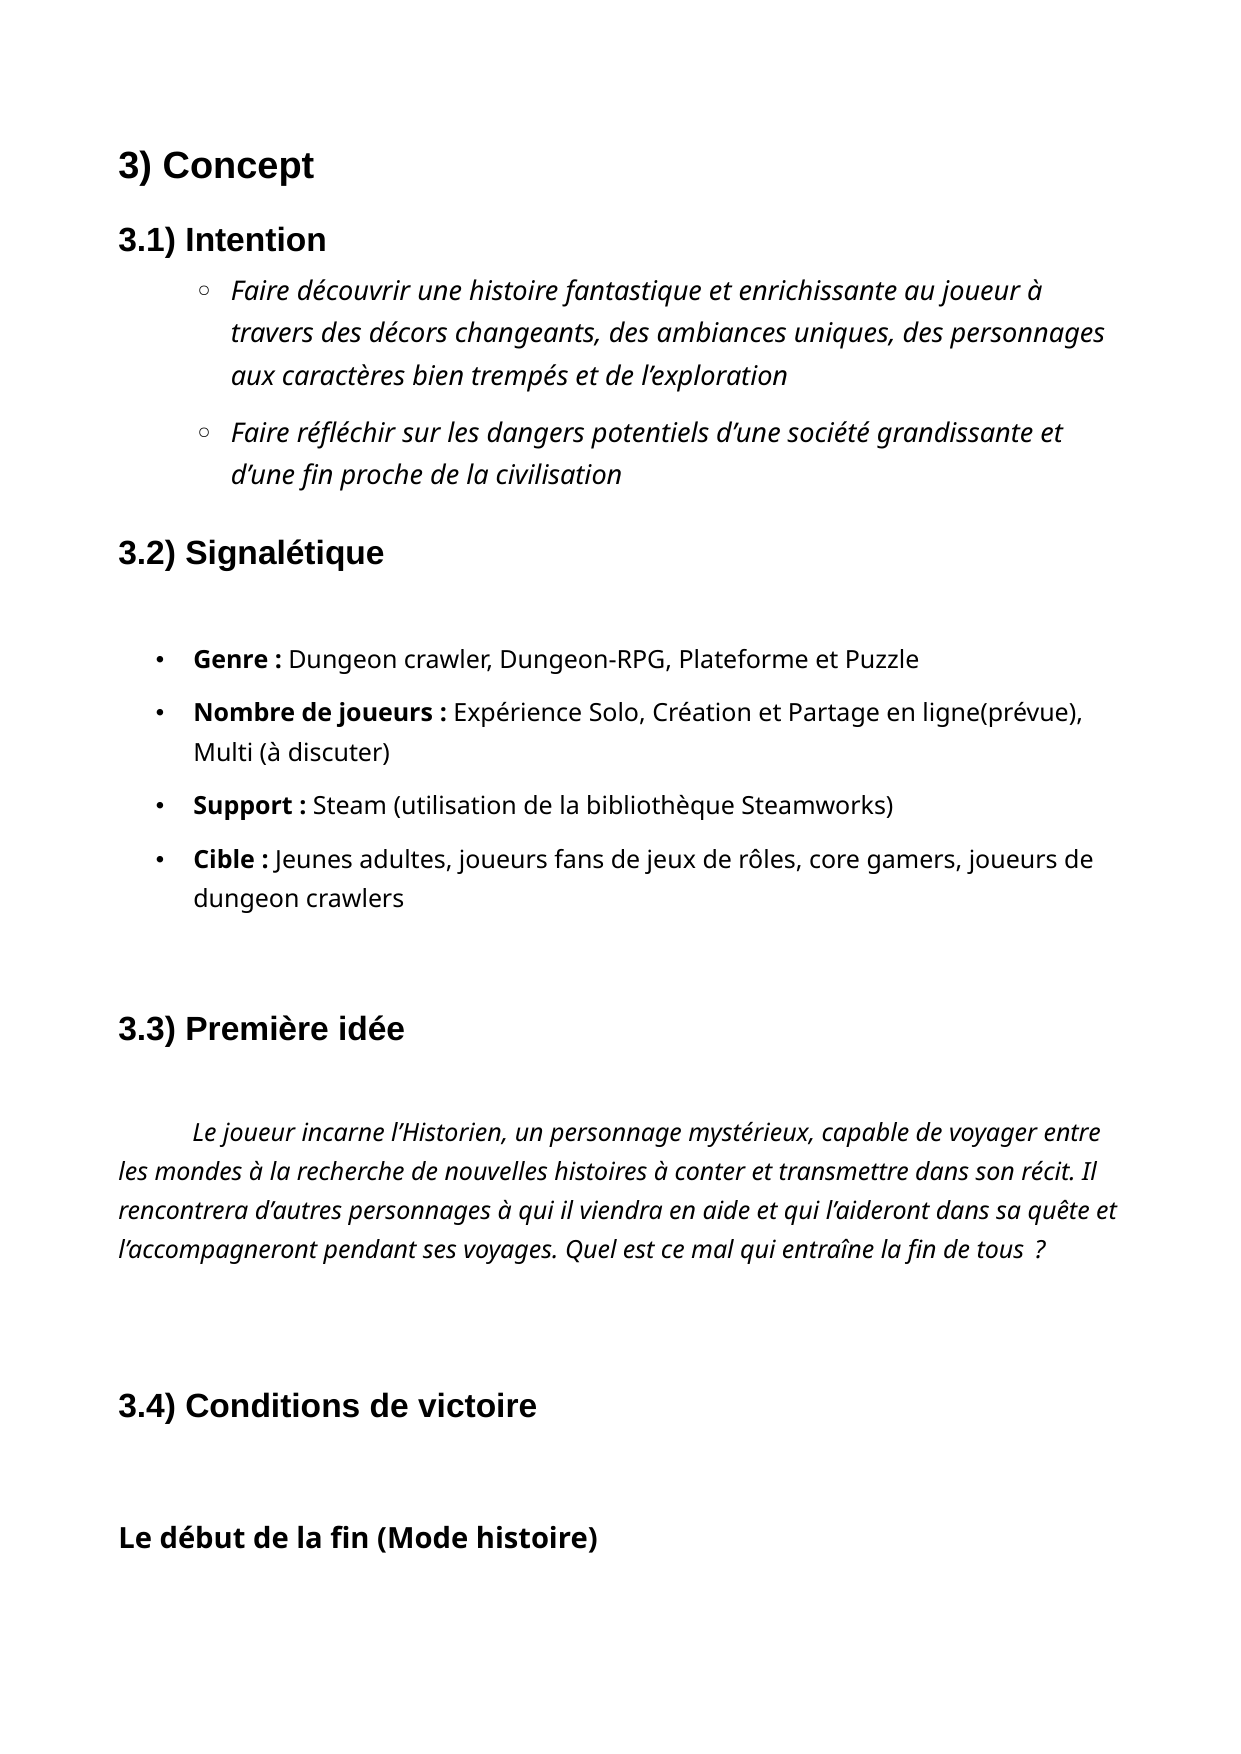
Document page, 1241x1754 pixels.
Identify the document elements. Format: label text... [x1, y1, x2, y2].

text Le joueur incarne l’Historien, un personnage mystérieux, capable de voyager entre les mondes à la recherche de nouvelles histoires à conter et transmettre dans son récit. Il rencontrera d’autres personnages à qui il viendra en aide et qui l’aideront dans sa quête et l’accompagneront pendant ses voyages. Quel est ce mal qui entraîne la fin de tous ? [118, 1114, 1122, 1266]
list Genre : Dungeon crawler, Dungeon-RPG, Plateforme et Puzzle [156, 641, 1122, 675]
subtitle 3.1) Intention [118, 220, 1122, 259]
list Nombre de joueurs : Expérience Solo, Création et Partage en ligne(prévue), Multi (à discuter) [156, 695, 1122, 768]
list Cible : Jeunes adultes, joueurs fans de jeux de rôles, core gamers, joueurs de dungeon crawlers [156, 842, 1122, 915]
text Le début de la fin (Mode histoire) [118, 1517, 1122, 1557]
list Support : Steam (utilisation de la bibliothèque Steamworks) [156, 788, 1122, 822]
subtitle 3.3) Première idée [118, 1009, 1122, 1048]
list Faire découvrir une histoire fantastique et enrichissante au joueur à travers des décors changeants, des ambiances uniques, des personnages aux caractères bien trempés et de l’exploration [193, 271, 1122, 393]
subtitle 3) Concept [118, 143, 1122, 187]
subtitle 3.4) Conditions de victoire [118, 1386, 1122, 1425]
subtitle 3.2) Signalétique [118, 533, 1122, 572]
list Faire réfléchir sur les dangers potentiels d’une société grandissante et d’une fin proche de la civilisation [193, 413, 1122, 492]
